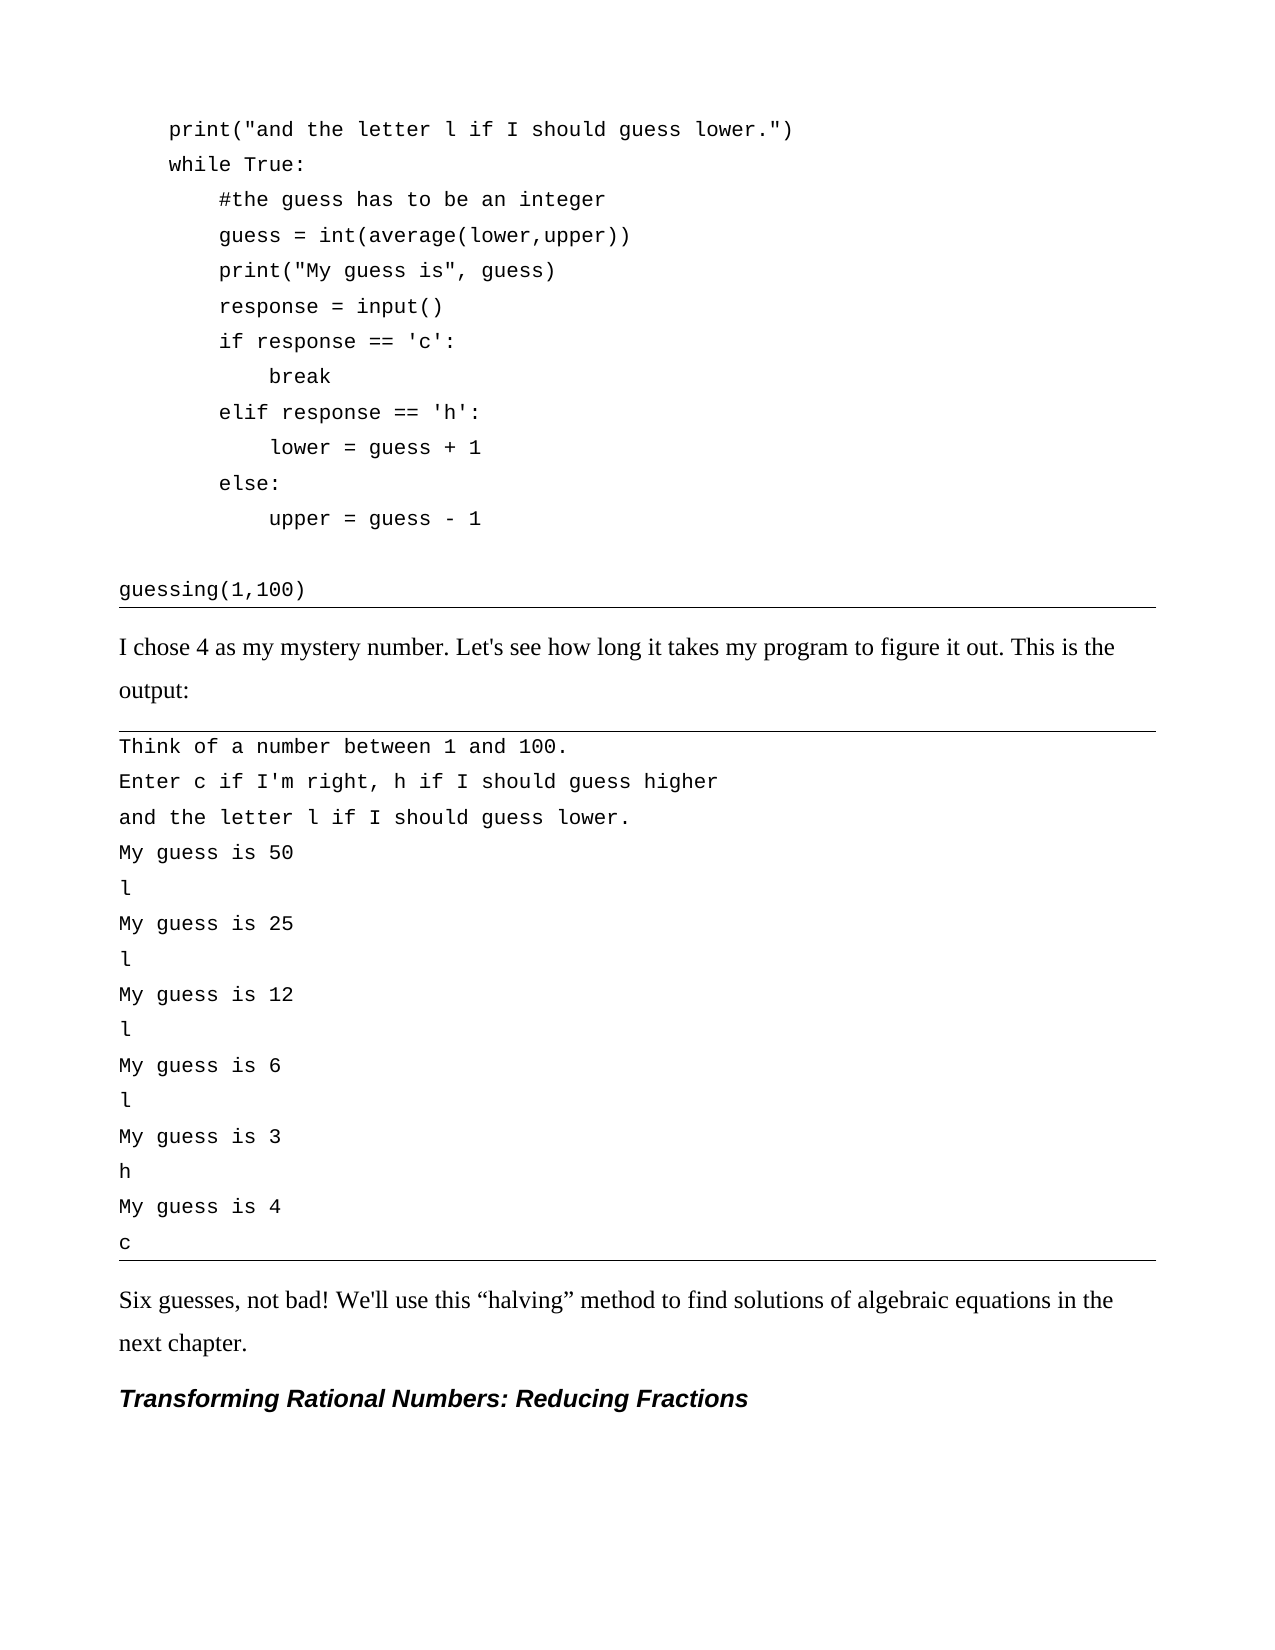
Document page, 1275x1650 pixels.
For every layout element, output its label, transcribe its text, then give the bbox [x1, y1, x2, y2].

text My guess is 6 [118, 1055, 1156, 1078]
text c [118, 1232, 1156, 1261]
text Enter c if I'm right, h if I should guess higher [118, 771, 1156, 795]
text if response == 'c': [118, 331, 1156, 355]
text Think of a number between 1 and 100. [118, 732, 1156, 760]
text response = input() [118, 296, 1156, 319]
text else: [118, 473, 1156, 496]
text elif response == 'h': [118, 402, 1156, 426]
text upper = guess - 1 [118, 508, 1156, 532]
text Six guesses, not bad! We'll use this “halving” method to find solutions of algebraic equations in the next chapter. [118, 1285, 1156, 1357]
text My guess is 3 [118, 1126, 1156, 1149]
text guessing(1,100) [118, 579, 1156, 608]
text l [118, 1090, 1156, 1114]
text My guess is 4 [118, 1196, 1156, 1220]
text l [118, 878, 1156, 901]
text while True: [118, 154, 1156, 178]
text My guess is 25 [118, 913, 1156, 937]
text print("My guess is", guess) [118, 260, 1156, 284]
text guess = int(average(lower,upper)) [118, 225, 1156, 248]
text #the guess has to be an integer [118, 189, 1156, 213]
text My guess is 12 [118, 984, 1156, 1008]
text lower = guess + 1 [118, 437, 1156, 461]
text My guess is 50 [118, 842, 1156, 866]
text h [118, 1161, 1156, 1185]
text l [118, 1019, 1156, 1043]
text I chose 4 as my mystery number. Let's see how long it takes my program to figure it out. This is the output: [118, 632, 1156, 704]
text Transforming Rational Numbers: Reducing Fractions [118, 1384, 1156, 1412]
text break [118, 366, 1156, 390]
text print("and the letter l if I should guess lower.") [118, 118, 1156, 142]
text and the letter l if I should guess lower. [118, 807, 1156, 831]
text l [118, 948, 1156, 972]
